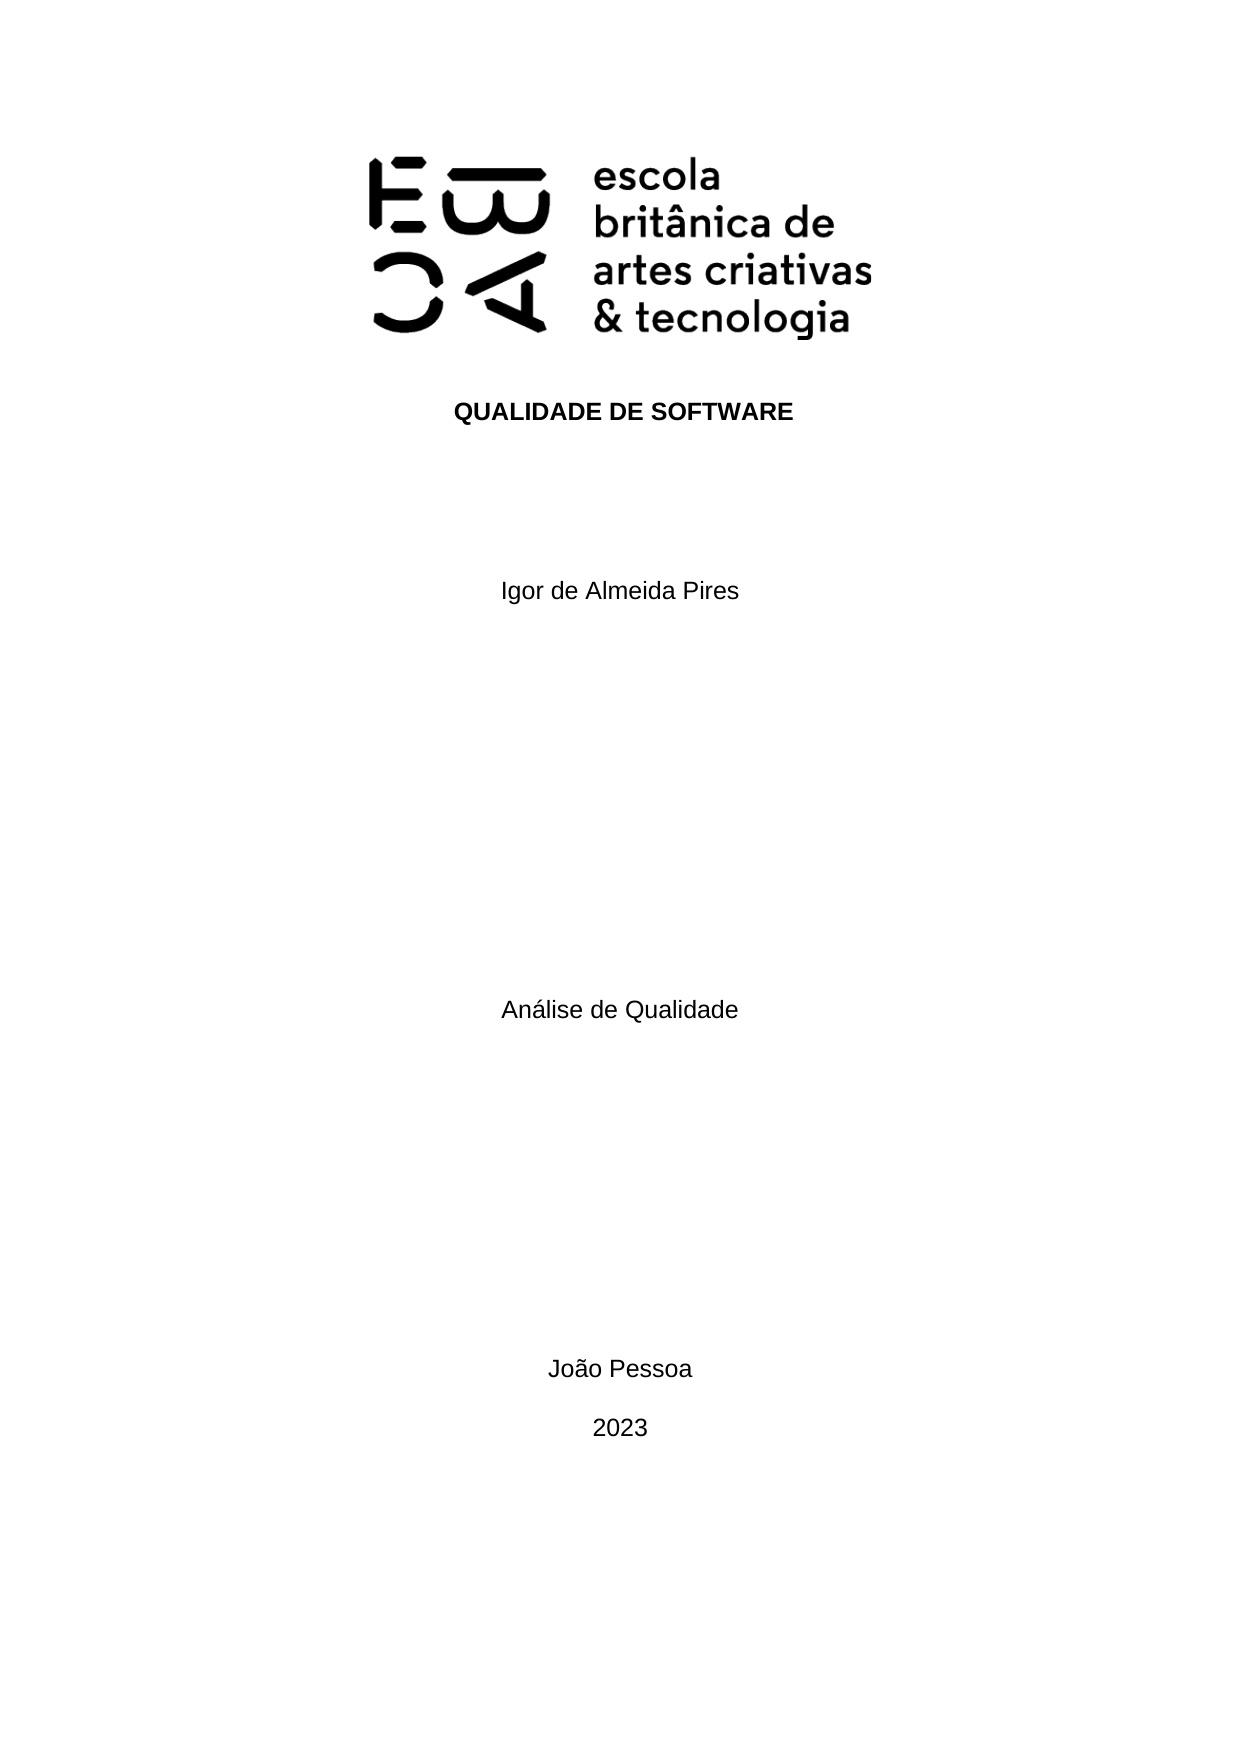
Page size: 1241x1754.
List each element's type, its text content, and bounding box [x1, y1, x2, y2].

text 2023 [177, 1413, 1063, 1442]
text QUALIDADE DE SOFTWARE [177, 397, 1063, 426]
text Análise de Qualidade [177, 995, 1063, 1024]
text João Pessoa [177, 1354, 1063, 1382]
text Igor de Almeida Pires [177, 576, 1063, 605]
picture [369, 147, 872, 340]
